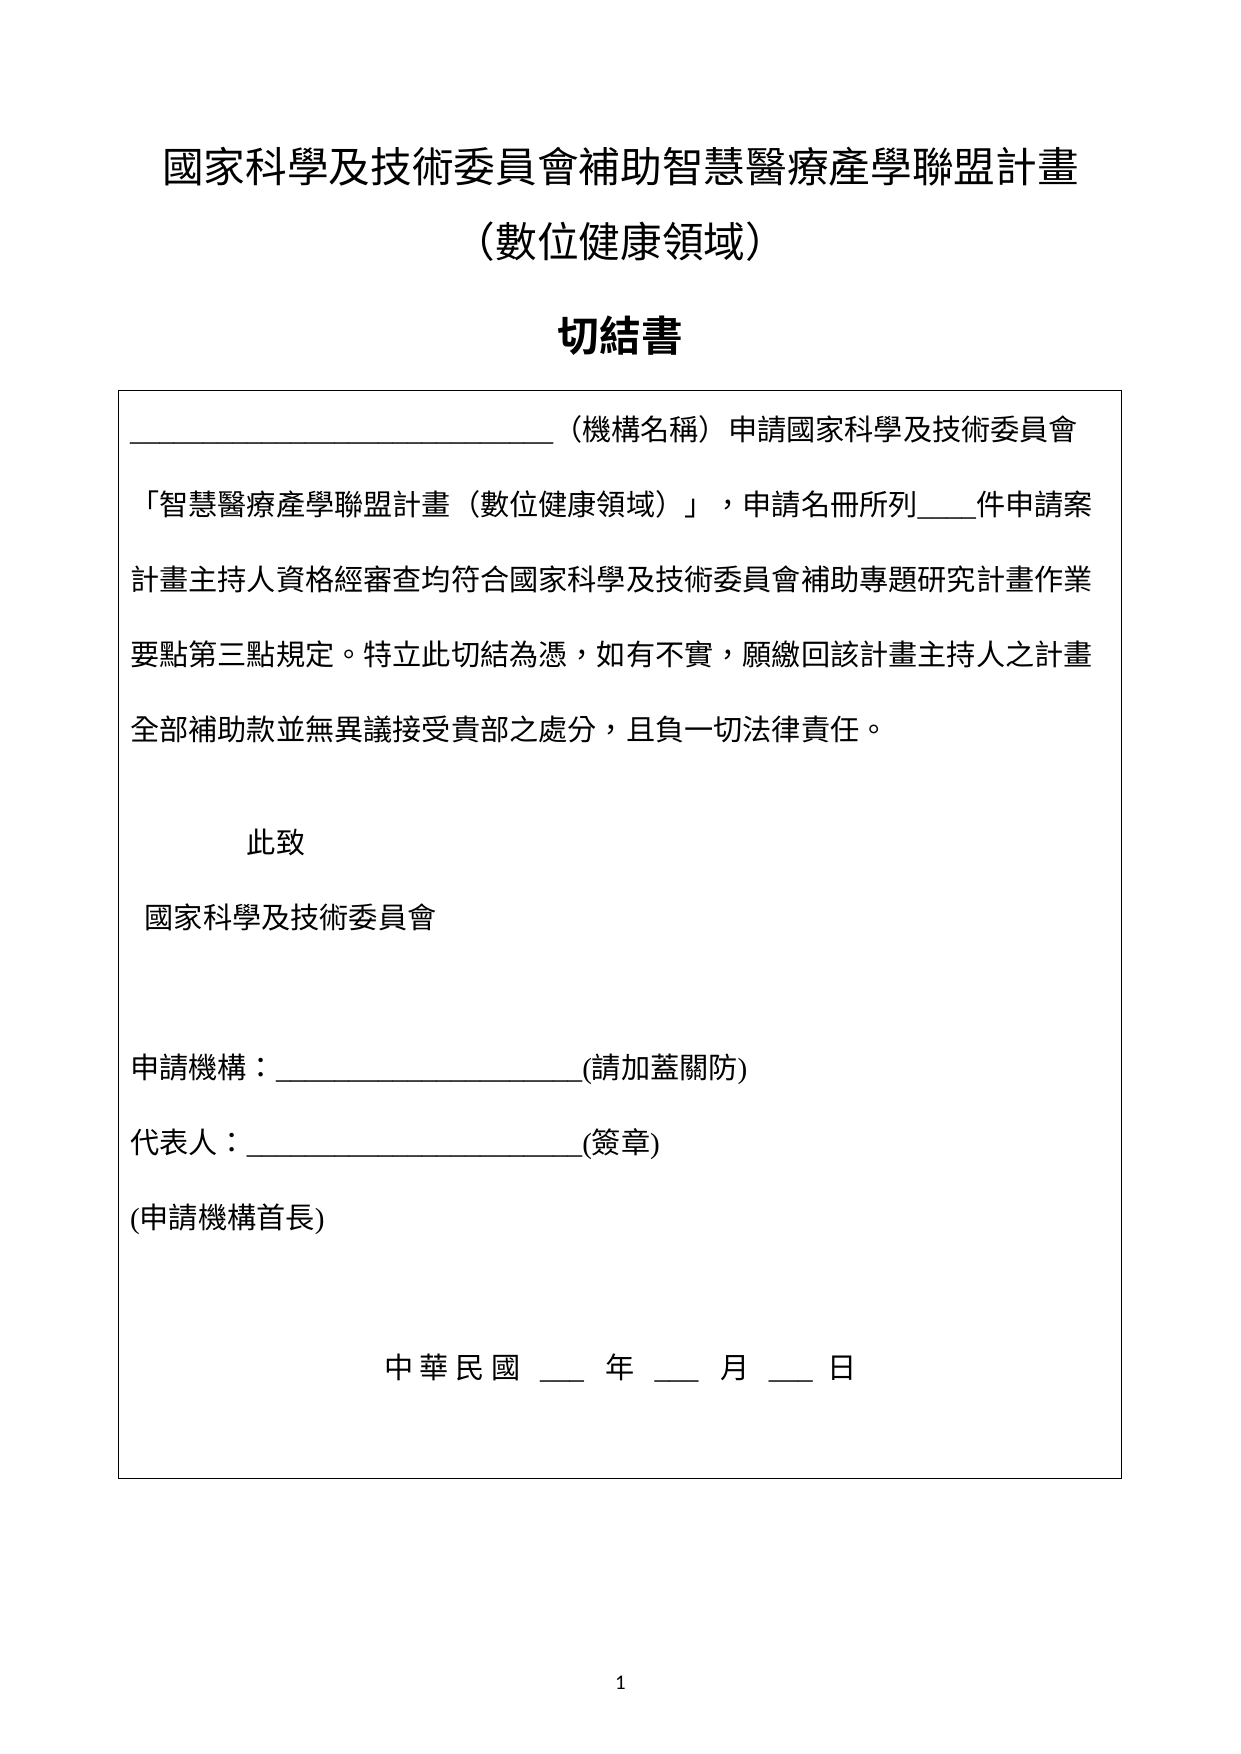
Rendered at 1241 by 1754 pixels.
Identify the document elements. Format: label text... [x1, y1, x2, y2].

text （數位健康領域） [118, 202, 1122, 277]
table_header _____________________________（機構名稱）申請國家科學及技術委員會「智慧醫療產學聯盟計畫（數位健康領域）」，申請名冊所列____件申請案計畫主持人資格經審查均符合國家科學及技術委員會補助專題研究計畫作業要點第三點規定。特立此切結為憑，如有不實，願繳回該計畫主持人之計畫全部補助款並無異議接受貴部之處分，且負一切法律責任。 此致 國家科學及技術委員會 申請機構：_____________________(請加蓋關防) 代表人：_______________________(簽章) (申請機構首長) 中 華 民 國 ___ 年 ___ 月 ___ 日 [119, 391, 1121, 1478]
text 國家科學及技術委員會補助智慧醫療產學聯盟計畫 [118, 127, 1122, 202]
subtitle 切結書 [118, 296, 1122, 371]
